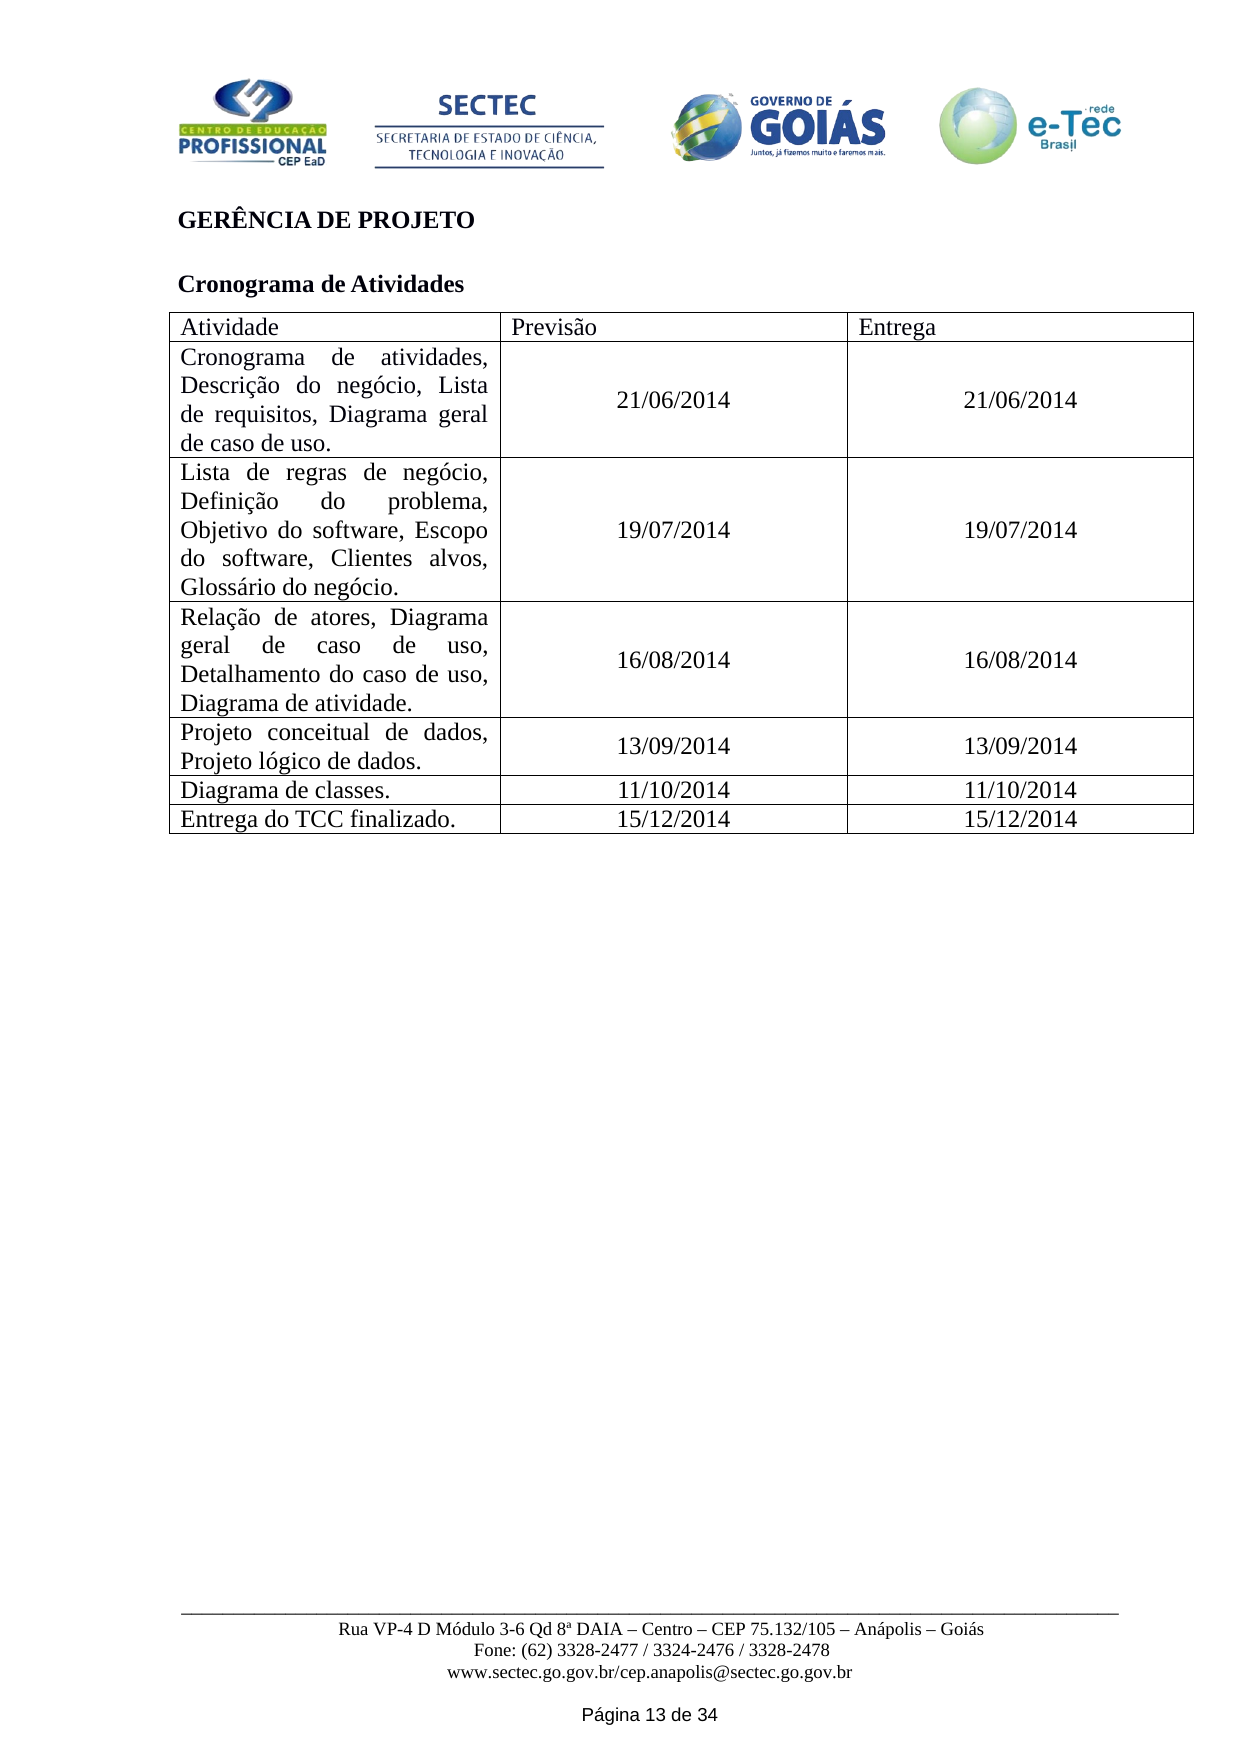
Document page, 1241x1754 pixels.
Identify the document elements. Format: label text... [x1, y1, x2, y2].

table_header Entrega [848, 313, 1193, 341]
table_cell 16/08/2014 [501, 602, 847, 717]
text Cronograma de Atividades [177, 269, 1122, 298]
table_cell 11/10/2014 [848, 776, 1193, 804]
table_cell Relação de atores, Diagrama geral de caso de uso, Detalhamento do caso de uso, Diagrama de atividade. [170, 602, 500, 717]
table_cell Entrega do TCC finalizado. [170, 805, 500, 833]
table_cell Projeto conceitual de dados, Projeto lógico de dados. [170, 718, 500, 774]
table_cell 21/06/2014 [848, 342, 1193, 457]
table_cell 13/09/2014 [848, 718, 1193, 774]
picture [177, 75, 1123, 176]
table_cell 15/12/2014 [501, 805, 847, 833]
text GERÊNCIA DE PROJETO [177, 205, 1122, 234]
table_cell 16/08/2014 [848, 602, 1193, 717]
table_cell Diagrama de classes. [170, 776, 500, 804]
table_cell 11/10/2014 [501, 776, 847, 804]
table_header Previsão [501, 313, 847, 341]
table_cell Lista de regras de negócio, Definição do problema, Objetivo do software, Escopo do software, Clientes alvos, Glossário do negócio. [170, 458, 500, 601]
table_cell 19/07/2014 [501, 458, 847, 601]
table_cell 21/06/2014 [501, 342, 847, 457]
table_header Atividade [170, 313, 500, 341]
table_cell 13/09/2014 [501, 718, 847, 774]
table_cell Cronograma de atividades, Descrição do negócio, Lista de requisitos, Diagrama geral de caso de uso. [170, 342, 500, 457]
table_cell 19/07/2014 [848, 458, 1193, 601]
table_cell 15/12/2014 [848, 805, 1193, 833]
